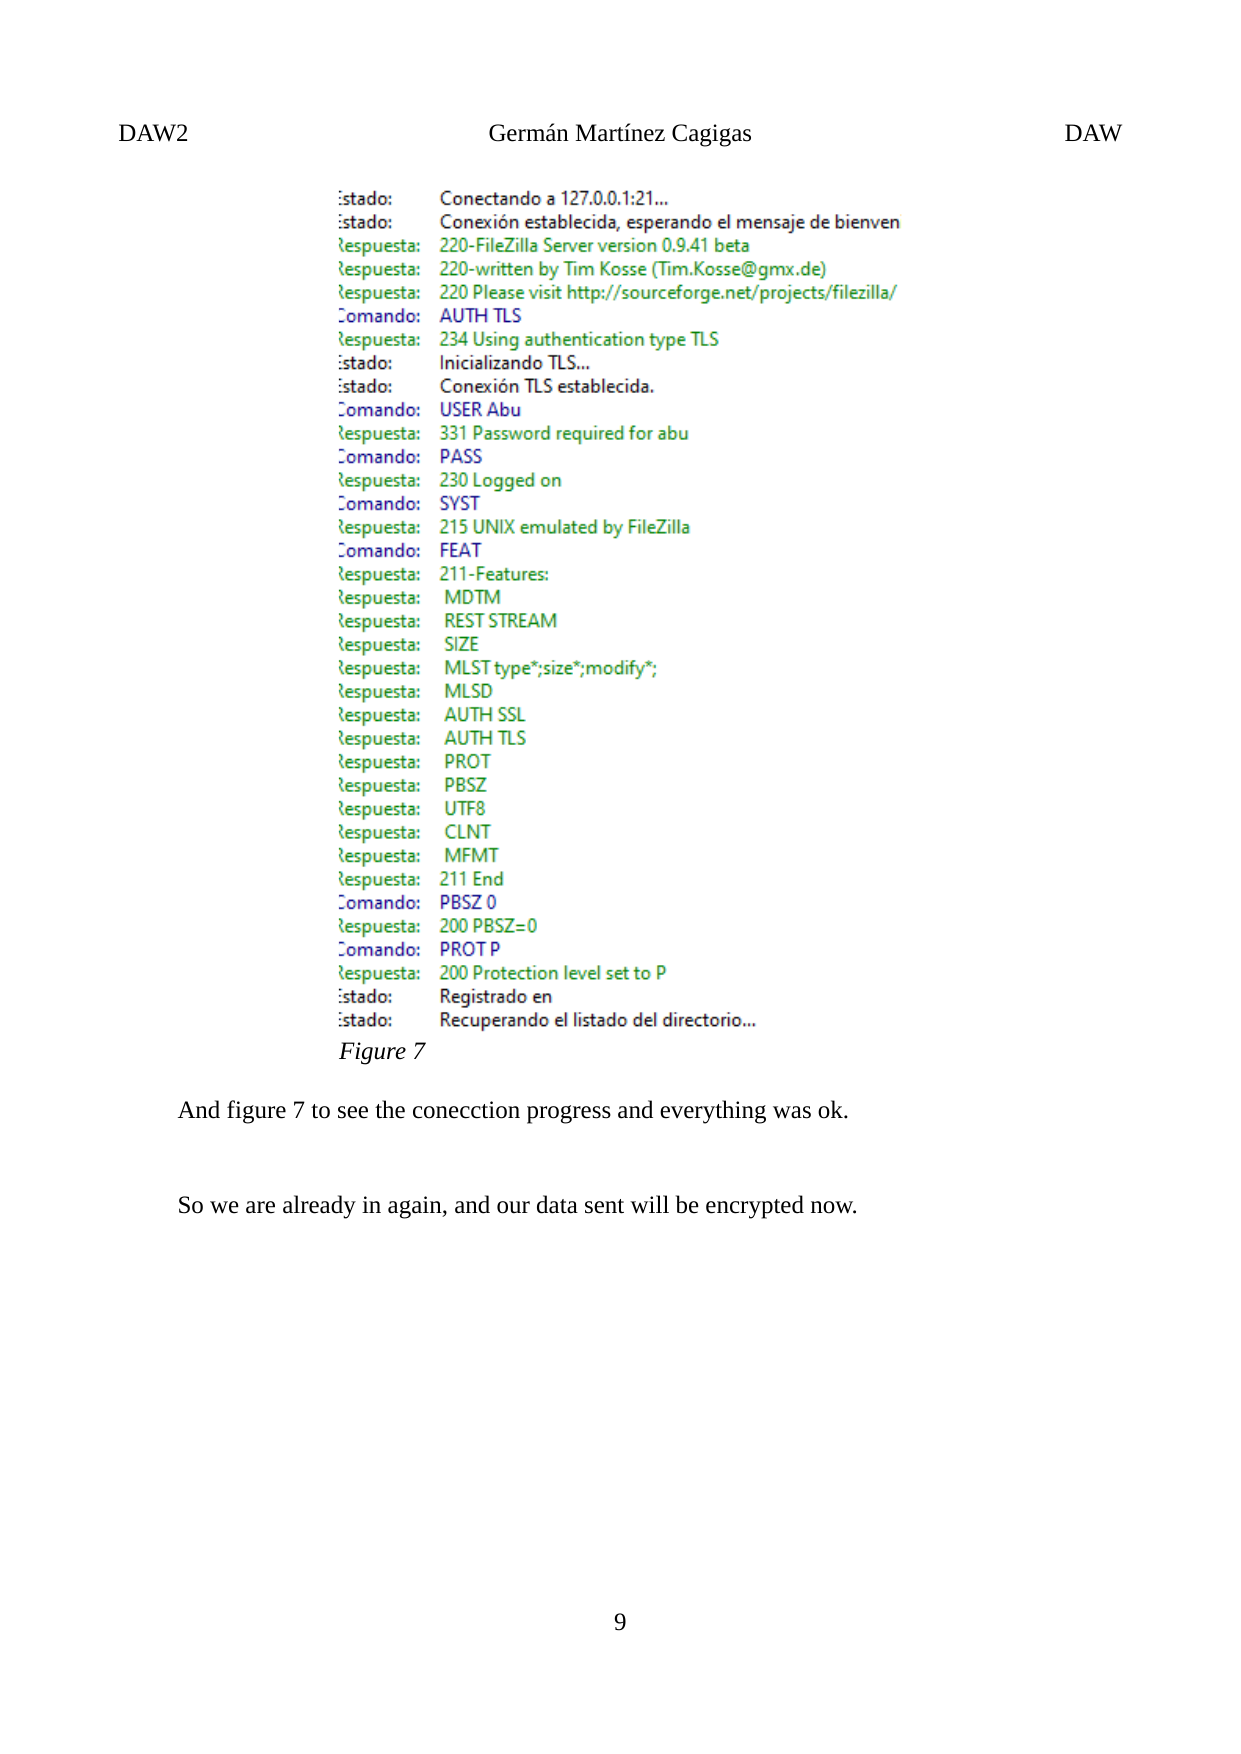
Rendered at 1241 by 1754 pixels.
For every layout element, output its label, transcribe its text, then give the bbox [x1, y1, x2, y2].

text So we are already in again, and our data sent will be encrypted now. [177, 1190, 1122, 1219]
picture [338, 188, 902, 1036]
text Figure 7 [339, 1036, 901, 1064]
text And figure 7 to see the conecction progress and everything was ok. [177, 1095, 1122, 1124]
